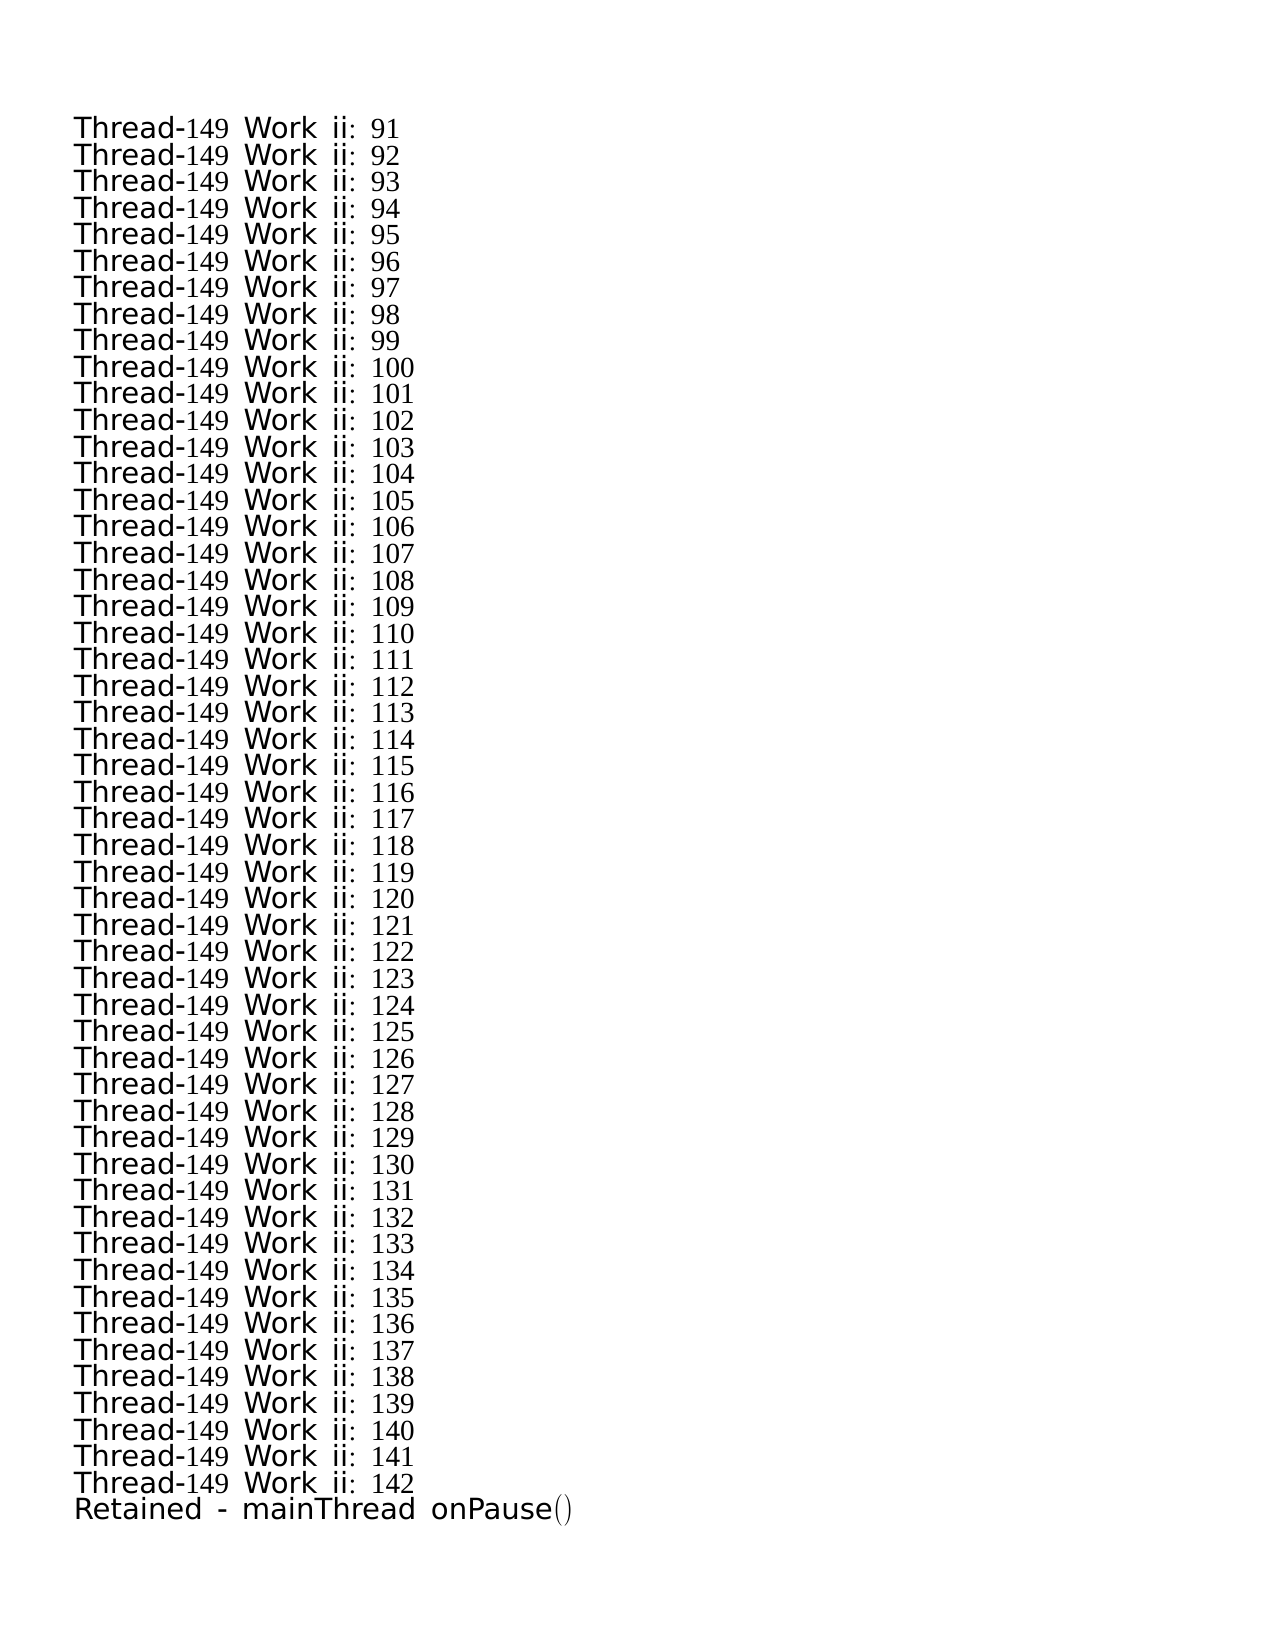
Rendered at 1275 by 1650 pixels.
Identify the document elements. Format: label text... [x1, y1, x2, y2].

text Thread-149 Work ii: 133 [73, 1234, 1201, 1260]
text Thread-149 Work ii: 132 [73, 1207, 1201, 1234]
text Thread-149 Work ii: 113 [73, 702, 1201, 729]
text Thread-149 Work ii: 139 [73, 1393, 1201, 1420]
text Thread-149 Work ii: 98 [73, 304, 1201, 331]
text Thread-149 Work ii: 114 [73, 729, 1201, 756]
text Thread-149 Work ii: 137 [73, 1340, 1201, 1367]
text Thread-149 Work ii: 92 [73, 145, 1201, 171]
text Thread-149 Work ii: 96 [73, 251, 1201, 277]
text Thread-149 Work ii: 135 [73, 1287, 1201, 1313]
text Thread-149 Work ii: 141 [73, 1446, 1201, 1473]
text Thread-149 Work ii: 111 [73, 649, 1201, 676]
text Thread-149 Work ii: 125 [73, 1021, 1201, 1048]
text Thread-149 Work ii: 136 [73, 1313, 1201, 1340]
text Thread-149 Work ii: 140 [73, 1420, 1201, 1446]
text Thread-149 Work ii: 128 [73, 1101, 1201, 1127]
text Thread-149 Work ii: 97 [73, 277, 1201, 304]
text Thread-149 Work ii: 103 [73, 437, 1201, 463]
text Thread-149 Work ii: 104 [73, 463, 1201, 490]
text Thread-149 Work ii: 123 [73, 968, 1201, 995]
text Thread-149 Work ii: 138 [73, 1367, 1201, 1393]
text Thread-149 Work ii: 106 [73, 517, 1201, 543]
text Thread-149 Work ii: 120 [73, 888, 1201, 915]
text Thread-149 Work ii: 129 [73, 1127, 1201, 1154]
text Thread-149 Work ii: 95 [73, 224, 1201, 251]
text Thread-149 Work ii: 121 [73, 915, 1201, 942]
text Thread-149 Work ii: 134 [73, 1260, 1201, 1287]
text Thread-149 Work ii: 116 [73, 782, 1201, 809]
text Retained - mainThread onPause() [73, 1499, 1201, 1526]
text Thread-149 Work ii: 102 [73, 410, 1201, 437]
text Thread-149 Work ii: 109 [73, 596, 1201, 623]
text Thread-149 Work ii: 118 [73, 835, 1201, 862]
text Thread-149 Work ii: 107 [73, 543, 1201, 570]
text Thread-149 Work ii: 101 [73, 384, 1201, 410]
text Thread-149 Work ii: 131 [73, 1181, 1201, 1207]
text Thread-149 Work ii: 112 [73, 676, 1201, 702]
text Thread-149 Work ii: 99 [73, 331, 1201, 357]
text Thread-149 Work ii: 100 [73, 357, 1201, 384]
text Thread-149 Work ii: 115 [73, 756, 1201, 782]
text Thread-149 Work ii: 117 [73, 809, 1201, 835]
text Thread-149 Work ii: 124 [73, 995, 1201, 1021]
text Thread-149 Work ii: 142 [73, 1473, 1201, 1499]
text Thread-149 Work ii: 122 [73, 942, 1201, 968]
text Thread-149 Work ii: 94 [73, 198, 1201, 224]
text Thread-149 Work ii: 110 [73, 623, 1201, 649]
text Thread-149 Work ii: 119 [73, 862, 1201, 888]
text Thread-149 Work ii: 127 [73, 1074, 1201, 1101]
text Thread-149 Work ii: 93 [73, 171, 1201, 198]
text Thread-149 Work ii: 130 [73, 1154, 1201, 1181]
text Thread-149 Work ii: 126 [73, 1048, 1201, 1074]
text Thread-149 Work ii: 105 [73, 490, 1201, 517]
text Thread-149 Work ii: 108 [73, 570, 1201, 596]
text Thread-149 Work ii: 91 [73, 118, 1201, 145]
